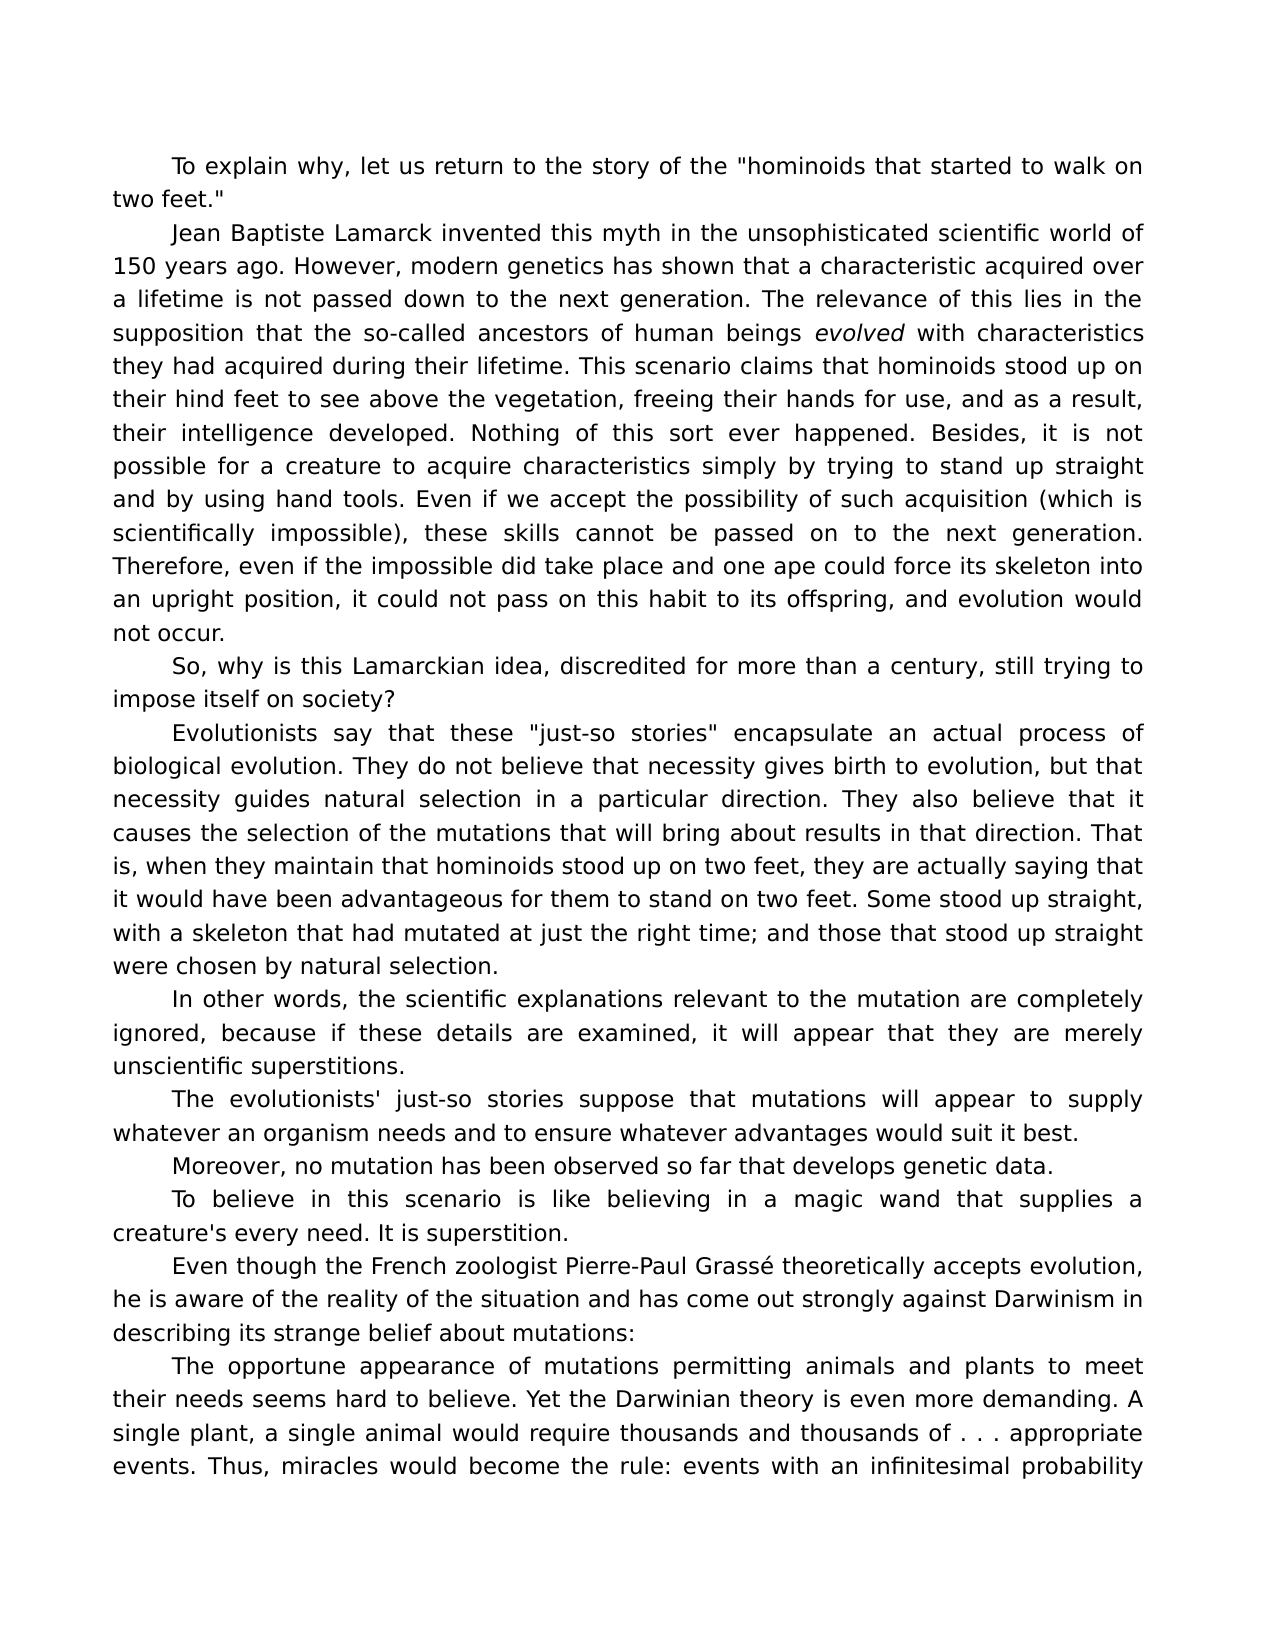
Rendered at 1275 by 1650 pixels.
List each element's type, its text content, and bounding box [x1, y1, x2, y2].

text To explain why, let us return to the story of the "hominoids that started to walk on two feet." [112, 148, 1145, 214]
text To believe in this scenario is like believing in a magic wand that supplies a creature's every need. It is superstition. [112, 1181, 1145, 1248]
text Moreover, no mutation has been observed so far that develops genetic data. [112, 1148, 1145, 1181]
text The evolutionists' just-so stories suppose that mutations will appear to supply whatever an organism needs and to ensure whatever advantages would suit it best. [112, 1081, 1145, 1148]
text So, why is this Lamarckian idea, discredited for more than a century, still trying to impose itself on society? [112, 648, 1145, 714]
text Evolutionists say that these "just-so stories" encapsulate an actual process of biological evolution. They do not believe that necessity gives birth to evolution, but that necessity guides natural selection in a particular direction. They also believe that it causes the selection of the mutations that will bring about results in that direction. That is, when they maintain that hominoids stood up on two feet, they are actually saying that it would have been advantageous for them to stand on two feet. Some stood up straight, with a skeleton that had mutated at just the right time; and those that stood up straight were chosen by natural selection. [112, 714, 1145, 981]
text The opportune appearance of mutations permitting animals and plants to meet their needs seems hard to believe. Yet the Darwinian theory is even more demanding. A single plant, a single animal would require thousands and thousands of . . . appropriate events. Thus, miracles would become the rule: events with an infinitesimal probability [112, 1348, 1145, 1481]
text Even though the French zoologist Pierre-Paul Grassé theoretically accepts evolution, he is aware of the reality of the situation and has come out strongly against Darwinism in describing its strange belief about mutations: [112, 1248, 1145, 1348]
text Jean Baptiste Lamarck invented this myth in the unsophisticated scientific world of 150 years ago. However, modern genetics has shown that a characteristic acquired over a lifetime is not passed down to the next generation. The relevance of this lies in the supposition that the so-called ancestors of human beings evolved with characteristics they had acquired during their lifetime. This scenario claims that hominoids stood up on their hind feet to see above the vegetation, freeing their hands for use, and as a result, their intelligence developed. Nothing of this sort ever happened. Besides, it is not possible for a creature to acquire characteristics simply by trying to stand up straight and by using hand tools. Even if we accept the possibility of such acquisition (which is scientifically impossible), these skills cannot be passed on to the next generation. Therefore, even if the impossible did take place and one ape could force its skeleton into an upright position, it could not pass on this habit to its offspring, and evolution would not occur. [112, 214, 1145, 648]
text In other words, the scientific explanations relevant to the mutation are completely ignored, because if these details are examined, it will appear that they are merely unscientific superstitions. [112, 981, 1145, 1081]
